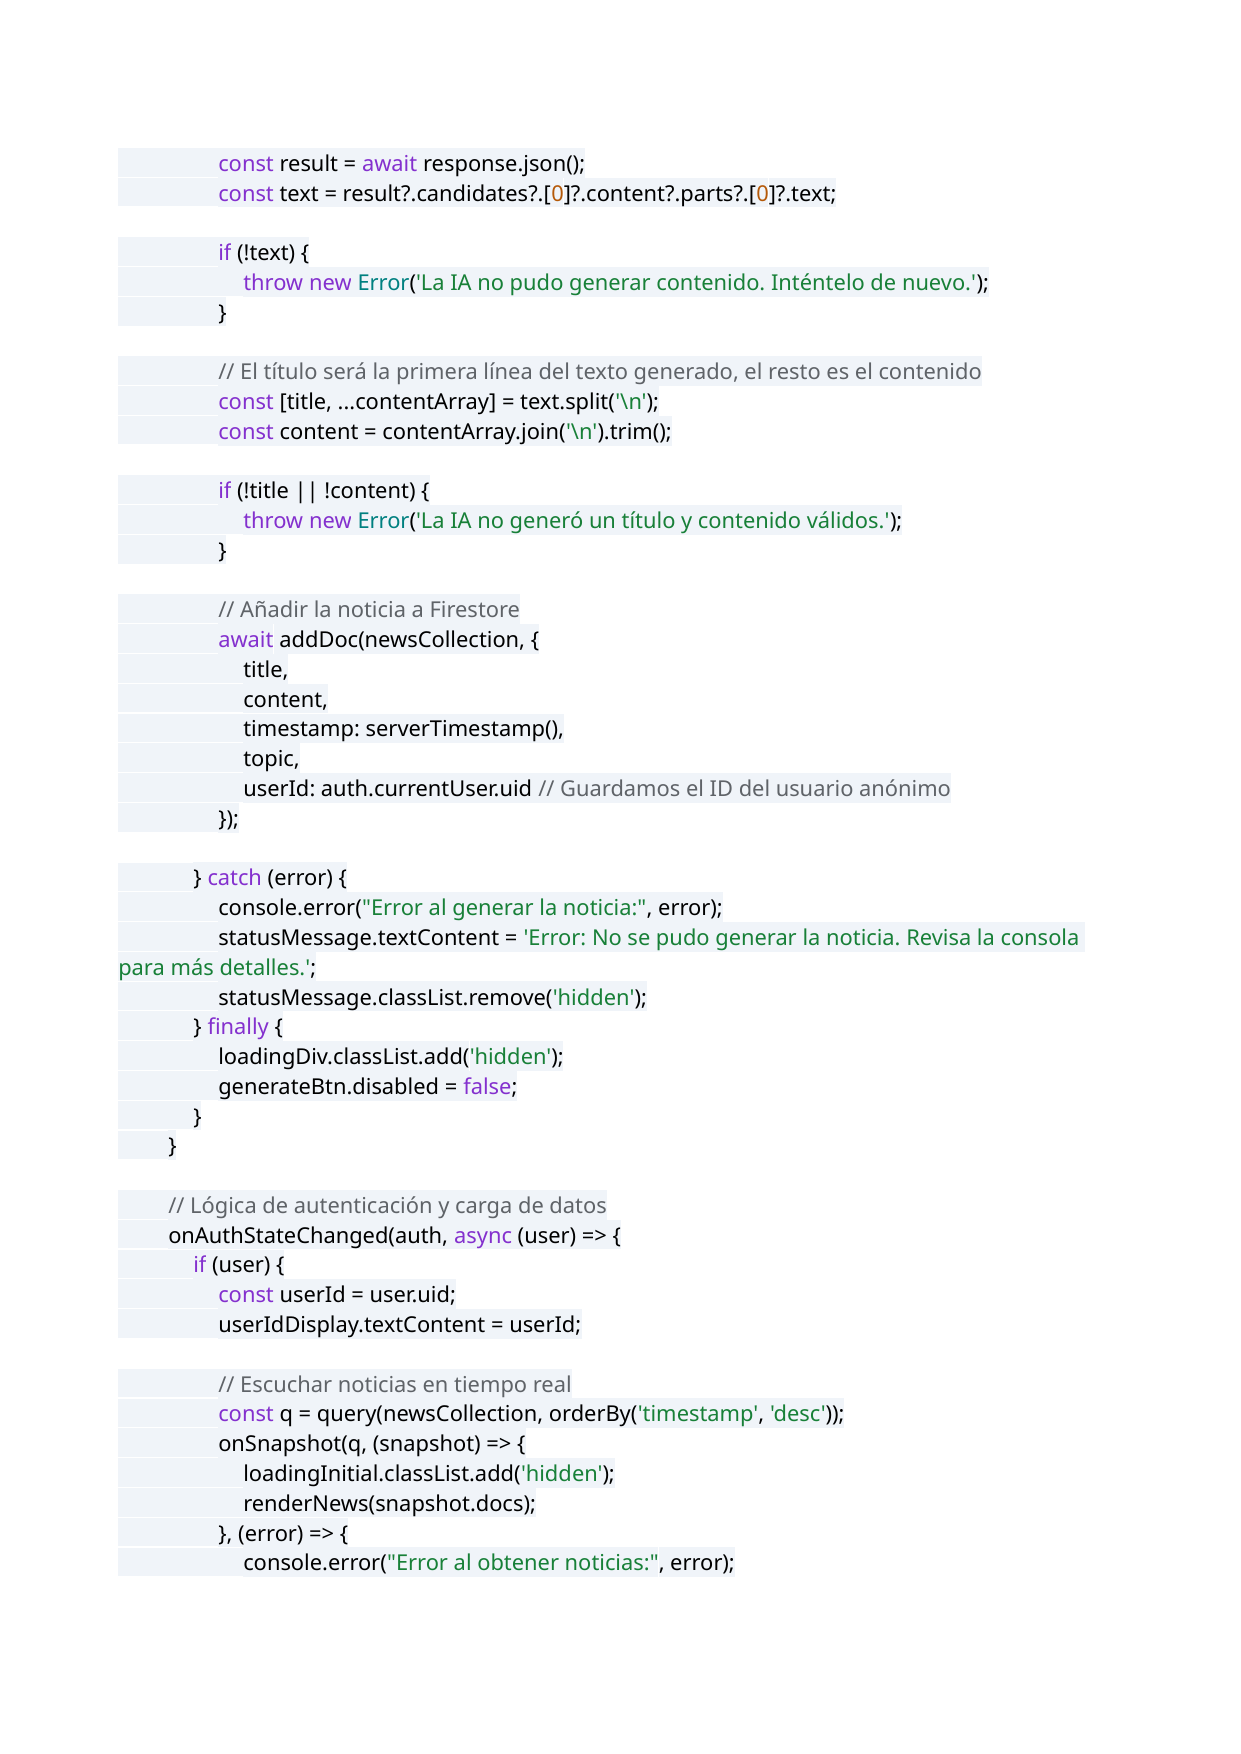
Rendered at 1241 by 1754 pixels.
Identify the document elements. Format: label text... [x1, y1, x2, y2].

text const text = result?.candidates?.[0]?.content?.parts?.[0]?.text; [118, 178, 1122, 207]
text statusMessage.classList.remove('hidden'); [118, 981, 1122, 1011]
text } [118, 535, 1122, 564]
text if (user) { [118, 1249, 1122, 1279]
text title, [118, 654, 1122, 684]
text onSnapshot(q, (snapshot) => { [118, 1428, 1122, 1458]
text timestamp: serverTimestamp(), [118, 713, 1122, 743]
text console.error("Error al generar la noticia:", error); [118, 892, 1122, 922]
text }, (error) => { [118, 1517, 1122, 1547]
text // Lógica de autenticación y carga de datos [118, 1190, 1122, 1220]
text if (!title || !content) { [118, 475, 1122, 505]
text loadingInitial.classList.add('hidden'); [118, 1458, 1122, 1488]
text await addDoc(newsCollection, { [118, 624, 1122, 654]
text const q = query(newsCollection, orderBy('timestamp', 'desc')); [118, 1398, 1122, 1428]
text const [title, ...contentArray] = text.split('\n'); [118, 386, 1122, 416]
text } [118, 1101, 1122, 1130]
text if (!text) { [118, 237, 1122, 267]
text const content = contentArray.join('\n').trim(); [118, 416, 1122, 446]
text generateBtn.disabled = false; [118, 1071, 1122, 1101]
text } [118, 1130, 1122, 1160]
text } catch (error) { [118, 862, 1122, 892]
text loadingDiv.classList.add('hidden'); [118, 1041, 1122, 1071]
text } finally { [118, 1011, 1122, 1041]
text throw new Error('La IA no pudo generar contenido. Inténtelo de nuevo.'); [118, 267, 1122, 297]
text statusMessage.textContent = 'Error: No se pudo generar la noticia. Revisa la consola para más detalles.'; [118, 922, 1122, 981]
text const userId = user.uid; [118, 1279, 1122, 1309]
text // Añadir la noticia a Firestore [118, 594, 1122, 624]
text // El título será la primera línea del texto generado, el resto es el contenido [118, 356, 1122, 386]
text userId: auth.currentUser.uid // Guardamos el ID del usuario anónimo [118, 773, 1122, 803]
text topic, [118, 743, 1122, 773]
text userIdDisplay.textContent = userId; [118, 1309, 1122, 1339]
text console.error("Error al obtener noticias:", error); [118, 1547, 1122, 1577]
text onAuthStateChanged(auth, async (user) => { [118, 1220, 1122, 1249]
text // Escuchar noticias en tiempo real [118, 1368, 1122, 1398]
text }); [118, 803, 1122, 833]
text throw new Error('La IA no generó un título y contenido válidos.'); [118, 505, 1122, 535]
text renderNews(snapshot.docs); [118, 1488, 1122, 1517]
text } [118, 297, 1122, 326]
text const result = await response.json(); [118, 148, 1122, 178]
text content, [118, 684, 1122, 713]
